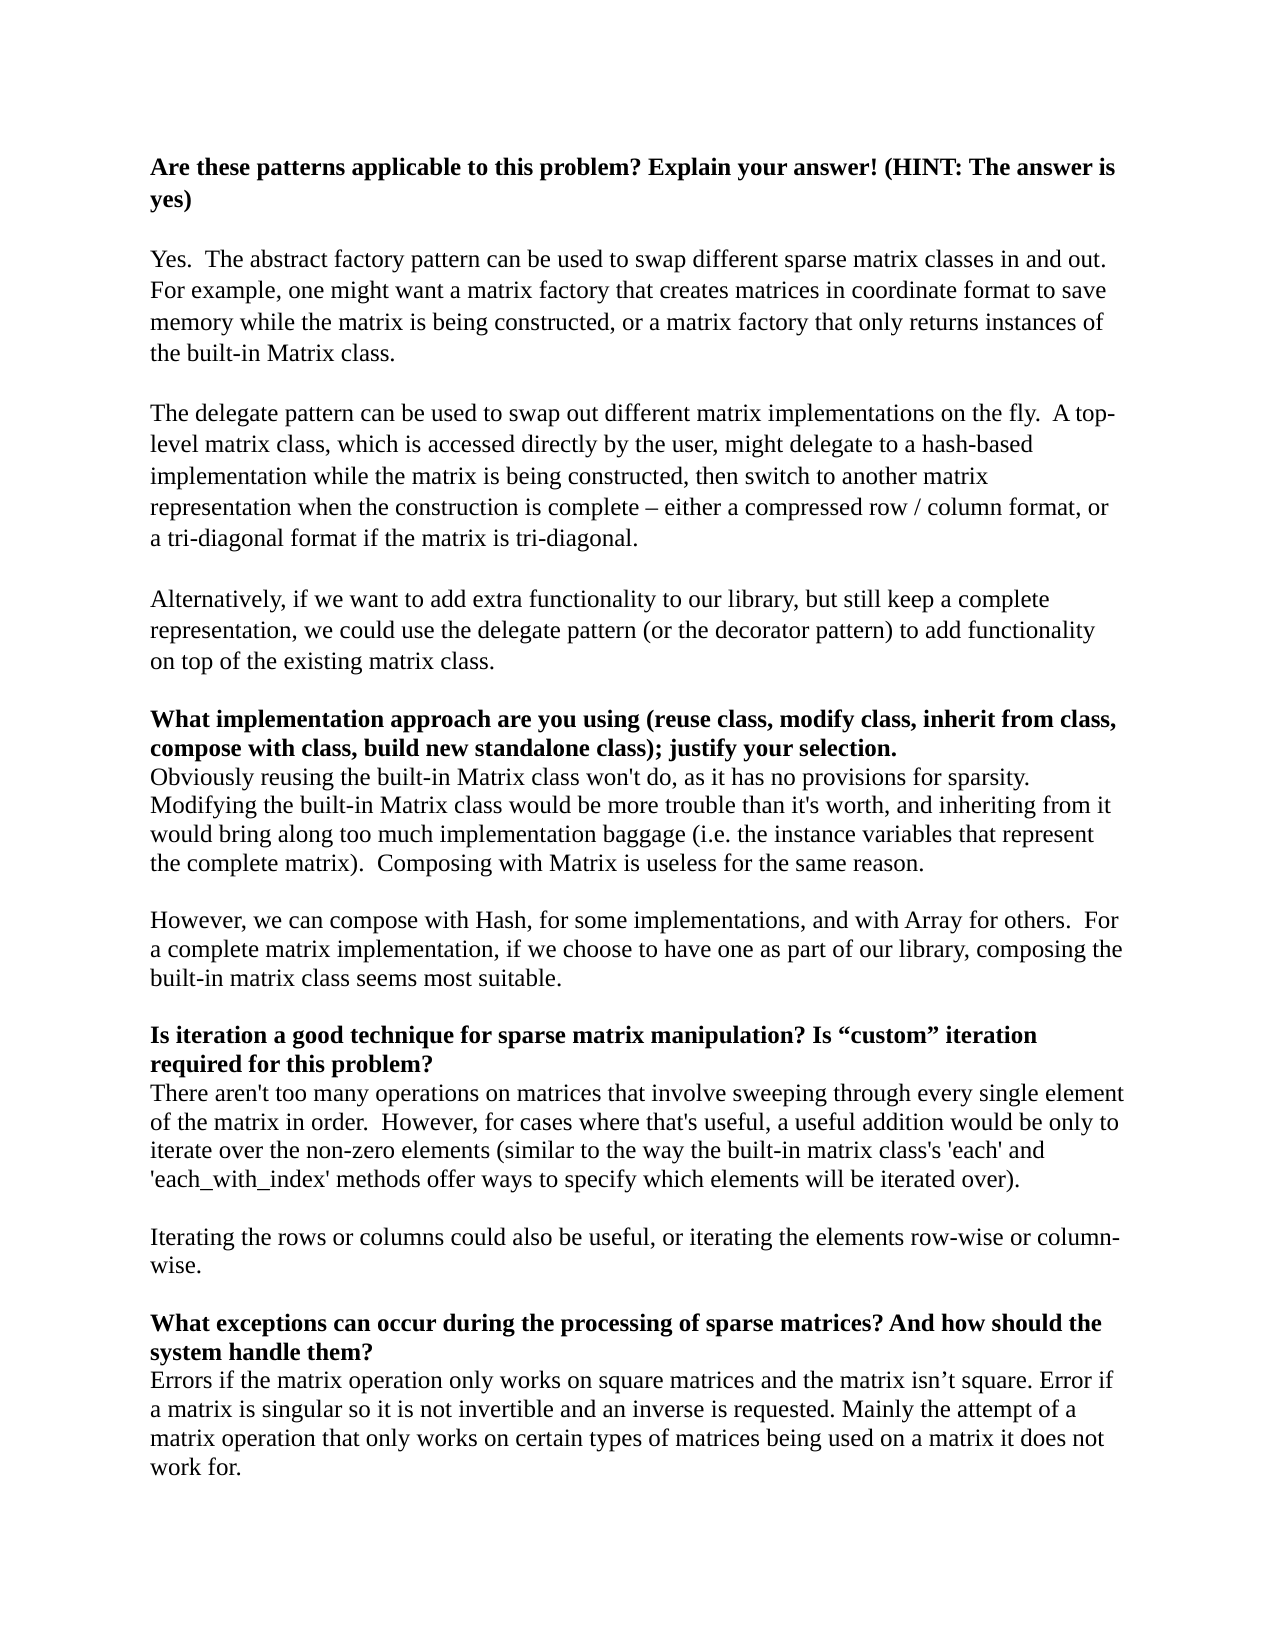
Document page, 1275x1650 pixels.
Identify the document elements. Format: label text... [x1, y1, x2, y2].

text Errors if the matrix operation only works on square matrices and the matrix isn’t square. Error if a matrix is singular so it is not invertible and an inverse is requested. Mainly the attempt of a matrix operation that only works on certain types of matrices being used on a matrix it does not work for. [150, 1365, 1125, 1480]
text Yes. The abstract factory pattern can be used to swap different sparse matrix classes in and out. For example, one might want a matrix factory that creates matrices in coordinate format to save memory while the matrix is being constructed, or a matrix factory that only returns instances of the built-in Matrix class. [150, 242, 1125, 367]
text The delegate pattern can be used to swap out different matrix implementations on the fly. A top-level matrix class, which is accessed directly by the user, might delegate to a hash-based implementation while the matrix is being constructed, then switch to another matrix representation when the construction is complete – either a compressed row / column format, or a tri-diagonal format if the matrix is tri-diagonal. [150, 396, 1125, 552]
text Are these patterns applicable to this problem? Explain your answer! (HINT: The answer is yes) [150, 150, 1125, 212]
text There aren't too many operations on matrices that involve sweeping through every single element of the matrix in order. However, for cases where that's useful, a useful addition would be only to iterate over the non-zero elements (similar to the way the built-in matrix class's 'each' and 'each_with_index' methods offer ways to specify which elements will be iterated over). [150, 1078, 1125, 1193]
text What implementation approach are you using (reuse class, modify class, inherit from class, compose with class, build new standalone class); justify your selection. [150, 704, 1125, 762]
text Obviously reusing the built-in Matrix class won't do, as it has no provisions for sparsity. Modifying the built-in Matrix class would be more trouble than it's worth, and inheriting from it would bring along too much implementation baggage (i.e. the instance variables that represent the complete matrix). Composing with Matrix is useless for the same reason. [150, 762, 1125, 877]
text Iterating the rows or columns could also be useful, or iterating the elements row-wise or column-wise. [150, 1222, 1125, 1279]
text What exceptions can occur during the processing of sparse matrices? And how should the system handle them? [150, 1308, 1125, 1365]
text Alternatively, if we want to add extra functionality to our library, but still keep a complete representation, we could use the delegate pattern (or the decorator pattern) to add functionality on top of the existing matrix class. [150, 581, 1125, 675]
text Is iteration a good technique for sparse matrix manipulation? Is “custom” iteration required for this problem? [150, 1020, 1125, 1078]
text However, we can compose with Hash, for some implementations, and with Array for others. For a complete matrix implementation, if we choose to have one as part of our library, composing the built-in matrix class seems most suitable. [150, 905, 1125, 992]
